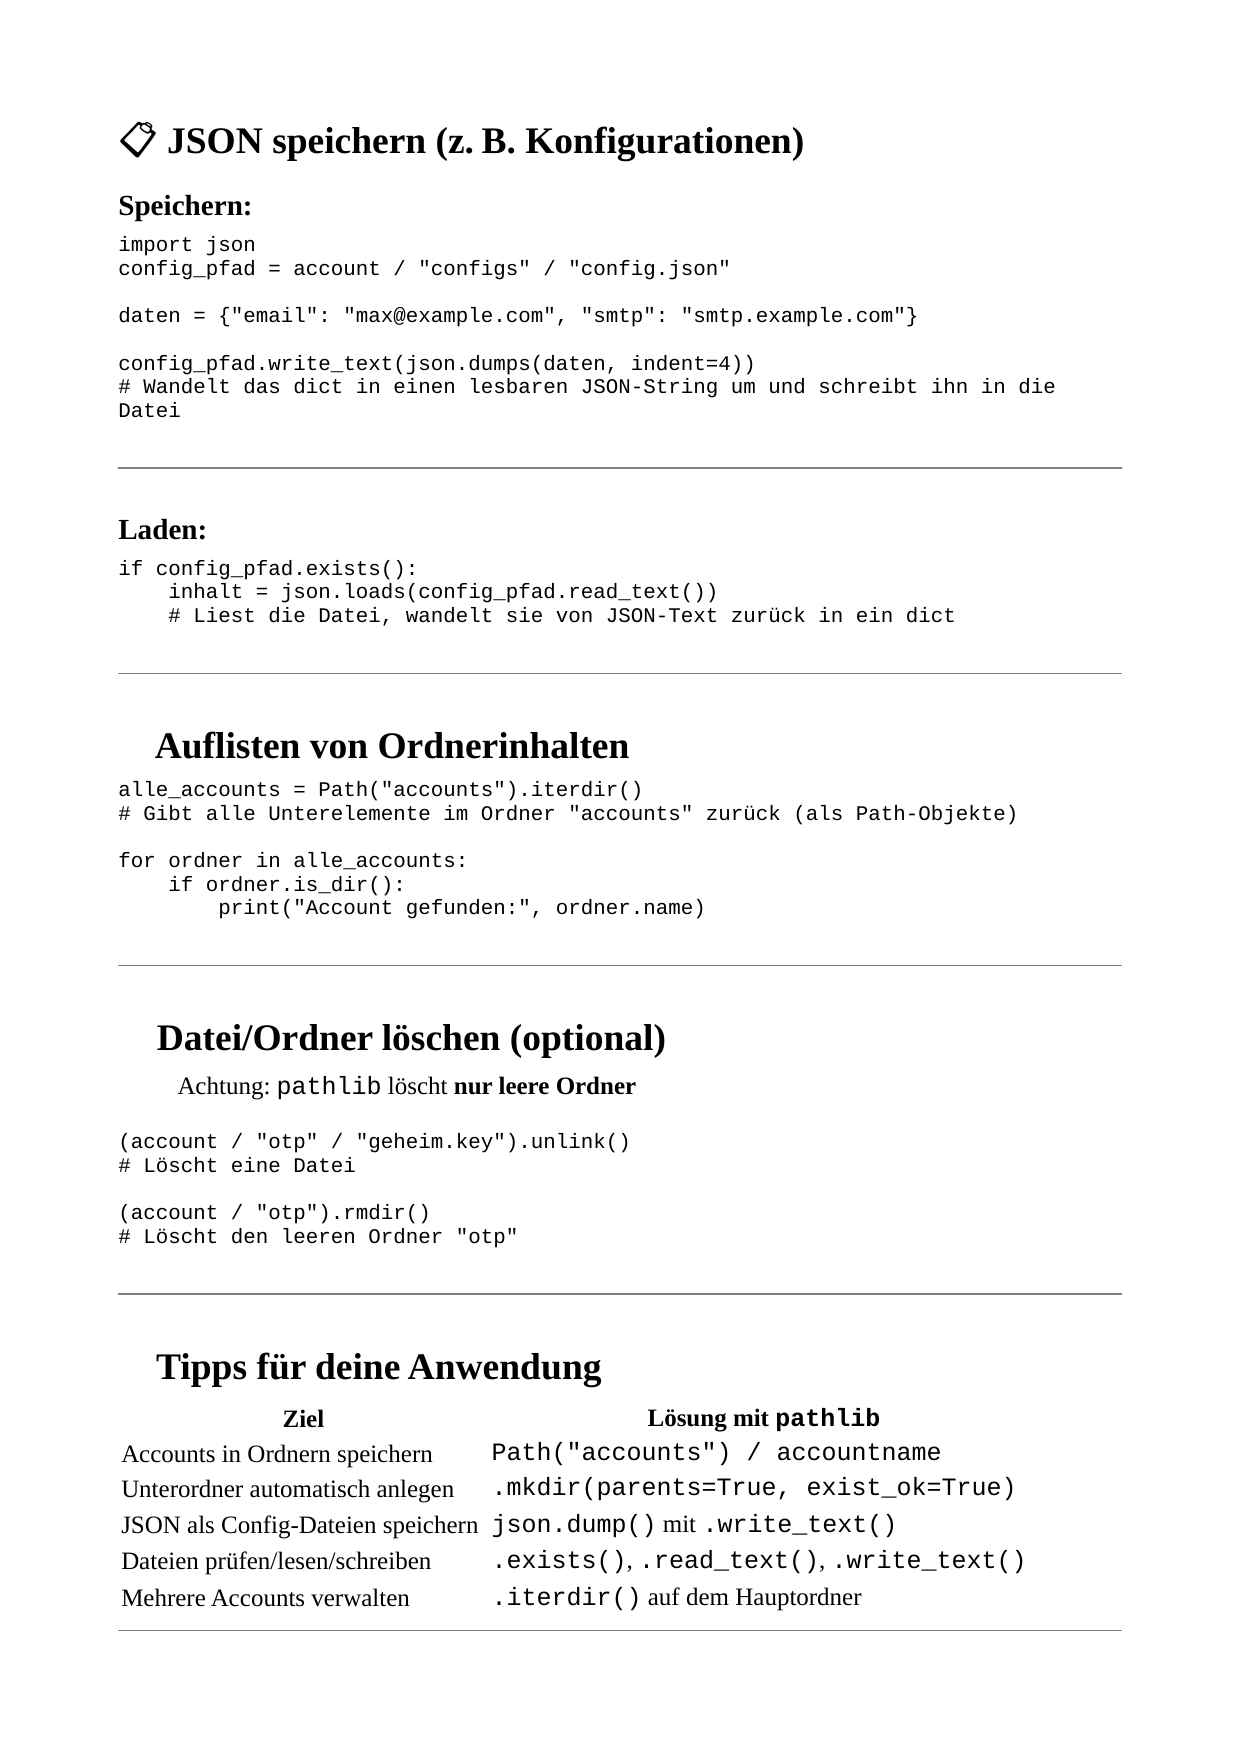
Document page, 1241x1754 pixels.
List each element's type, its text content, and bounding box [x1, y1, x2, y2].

text # Löscht eine Datei [118, 1155, 1122, 1179]
table_cell .iterdir() auf dem Hauptordner [489, 1579, 1039, 1616]
text # Wandelt das dict in einen lesbaren JSON-String um und schreibt ihn in die Datei [118, 376, 1122, 423]
text # Liest die Datei, wandelt sie von JSON-Text zurück in ein dict [118, 605, 1122, 629]
subtitle 📋 JSON speichern (z. B. Konfigurationen) [118, 118, 1122, 161]
text (account / "otp").rmdir() [118, 1202, 1122, 1226]
text if ordner.is_dir(): [118, 874, 1122, 897]
table_header Ziel [118, 1400, 488, 1437]
text alle_accounts = Path("accounts").iterdir() [118, 779, 1122, 803]
text Achtung: pathlib löscht nur leere Ordner [177, 1071, 1063, 1102]
subtitle 📁 Datei/Ordner löschen (optional) [118, 1016, 1122, 1059]
text daten = {"email": "max@example.com", "smtp": "smtp.example.com"} [118, 305, 1122, 329]
table_cell Accounts in Ordnern speichern [118, 1437, 488, 1471]
table_cell Path("accounts") / accountname [489, 1437, 1039, 1471]
table_cell Dateien prüfen/lesen/schreiben [118, 1543, 488, 1579]
table_cell .exists(), .read_text(), .write_text() [489, 1543, 1039, 1579]
text # Löscht den leeren Ordner "otp" [118, 1226, 1122, 1250]
text for ordner in alle_accounts: [118, 850, 1122, 874]
text inhalt = json.loads(config_pfad.read_text()) [118, 582, 1122, 605]
table_header Lösung mit pathlib [489, 1400, 1039, 1437]
text (account / "otp" / "geheim.key").unlink() [118, 1131, 1122, 1155]
text if config_pfad.exists(): [118, 558, 1122, 582]
table_cell JSON als Config-Dateien speichern [118, 1506, 488, 1542]
table_cell Mehrere Accounts verwalten [118, 1579, 488, 1616]
subtitle 🧼 Auflisten von Ordnerinhalten [118, 723, 1122, 767]
table_cell Unterordner automatisch anlegen [118, 1471, 488, 1506]
text config_pfad.write_text(json.dumps(daten, indent=4)) [118, 353, 1122, 376]
text config_pfad = account / "configs" / "config.json" [118, 258, 1122, 282]
text print("Account gefunden:", ordner.name) [118, 897, 1122, 921]
subtitle 💡 Tipps für deine Anwendung [118, 1344, 1122, 1387]
text import json [118, 234, 1122, 258]
table_cell .mkdir(parents=True, exist_ok=True) [489, 1471, 1039, 1506]
table_cell json.dump() mit .write_text() [489, 1506, 1039, 1542]
subtitle Speichern: [118, 188, 1122, 222]
text # Gibt alle Unterelemente im Ordner "accounts" zurück (als Path-Objekte) [118, 803, 1122, 826]
subtitle Laden: [118, 512, 1122, 545]
